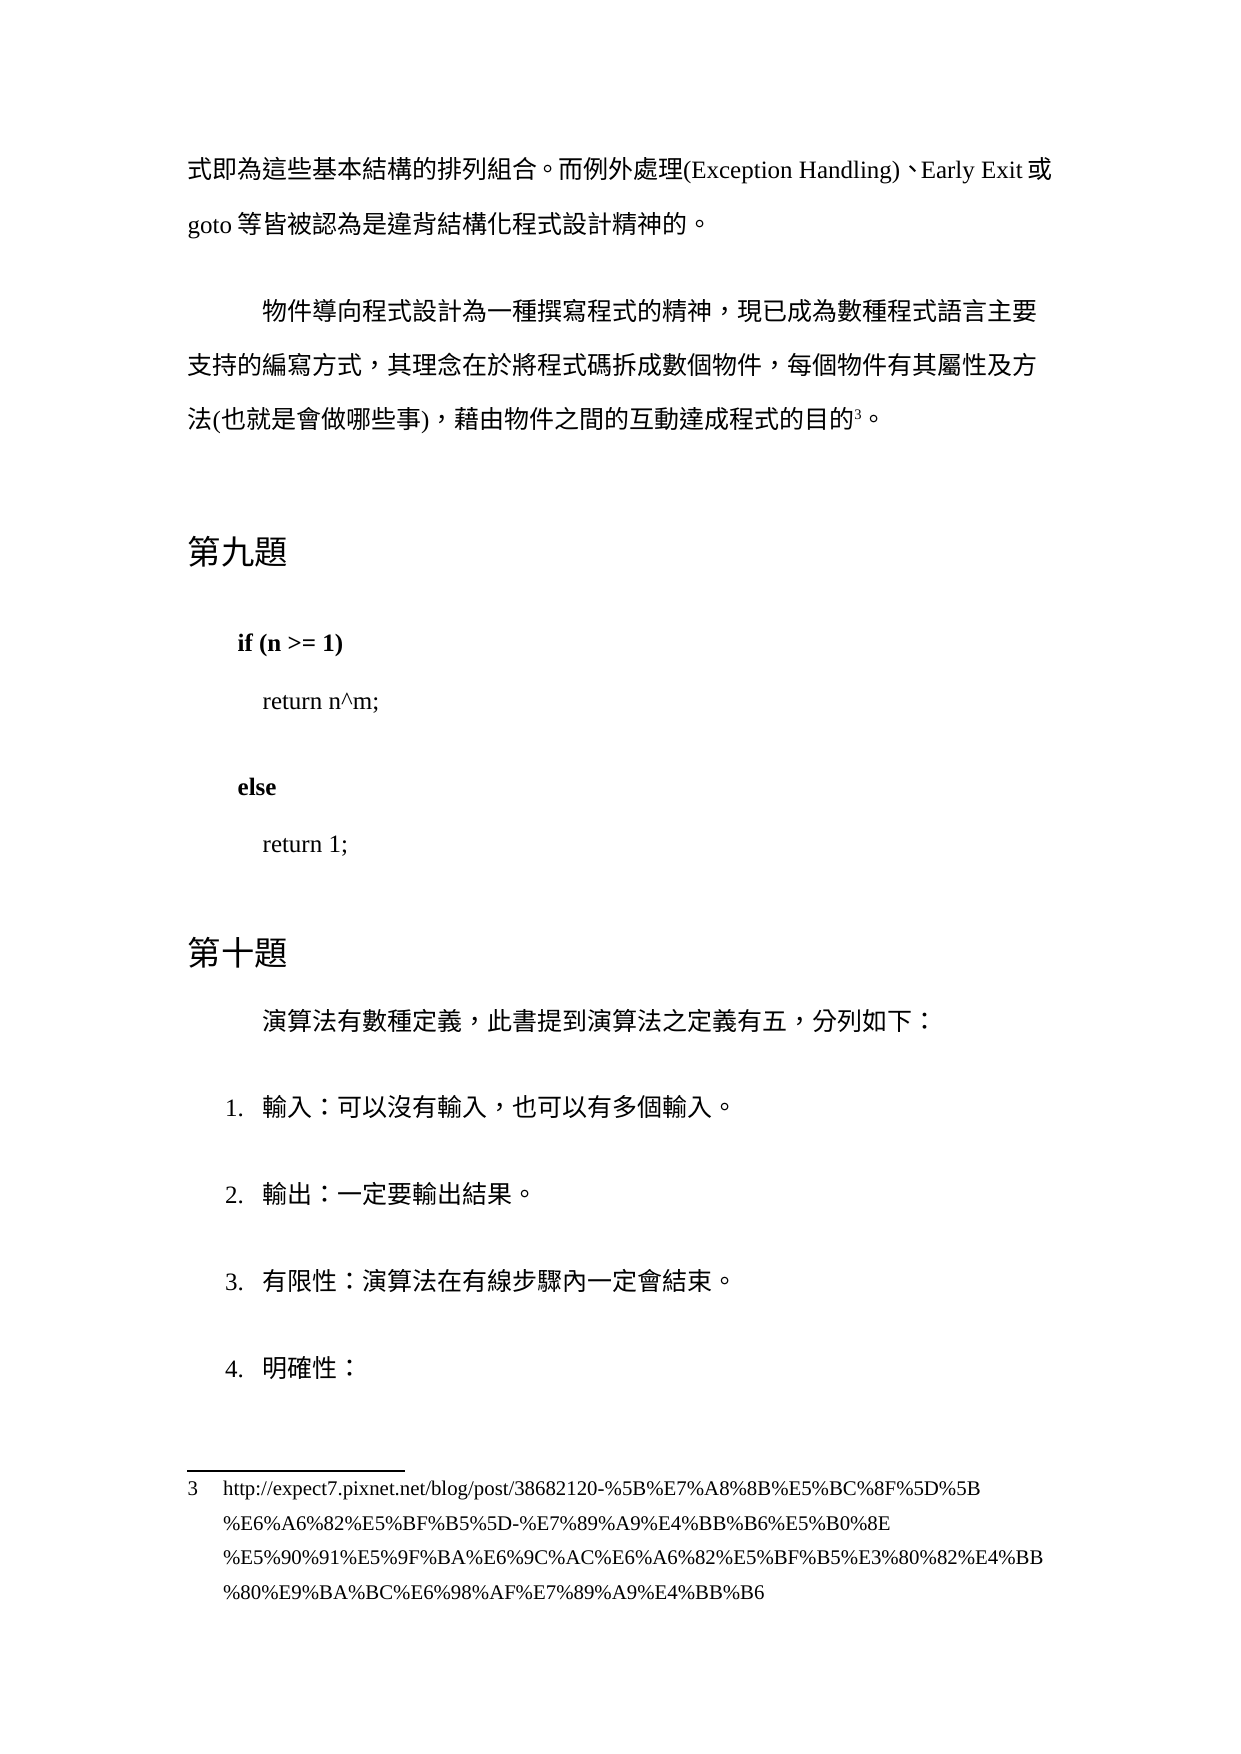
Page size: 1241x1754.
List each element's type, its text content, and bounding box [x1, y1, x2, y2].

text if (n >= 1) [187, 629, 1053, 657]
list 輸入：可以沒有輸入，也可以有多個輸入。 [225, 1088, 1053, 1124]
text return 1; [187, 831, 1053, 858]
subtitle 第十題 [187, 927, 1053, 975]
list 輸出：一定要輸出結果。 [225, 1175, 1053, 1211]
text 物件導向程式設計為一種撰寫程式的精神，現已成為數種程式語言主要支持的編寫方式，其理念在於將程式碼拆成數個物件，每個物件有其屬性及方法(也就是會做哪些事)，藉由物件之間的互動達成程式的目的。 [187, 291, 1053, 436]
subtitle 第九題 [187, 526, 1053, 574]
text 演算法有數種定義，此書提到演算法之定義有五，分列如下： [187, 1001, 1053, 1037]
list 有限性：演算法在有線步驟內一定會結束。 [225, 1262, 1053, 1298]
list 明確性： [225, 1348, 1053, 1385]
text 式即為這些基本結構的排列組合。而例外處理(Exception Handling)、Early Exit或goto等皆被認為是違背結構化程式設計精神的。 [187, 150, 1053, 241]
text http://expect7.pixnet.net/blog/post/38682120-%5B%E7%A8%8B%E5%BC%8F%5D%5B%E6%A6%82%E5%BF%B5%5D-%E7%89%A9%E4%BB%B6%E5%B0%8E%E5%90%91%E5%9F%BA%E6%9C%AC%E6%A6%82%E5%BF%B5%E3%80%82%E4%BB%80%E9%BA%BC%E6%98%AF%E7%89%A9%E4%BB%B6 [187, 1477, 1053, 1604]
text return n^m; [187, 687, 1053, 714]
text else [187, 773, 1053, 801]
